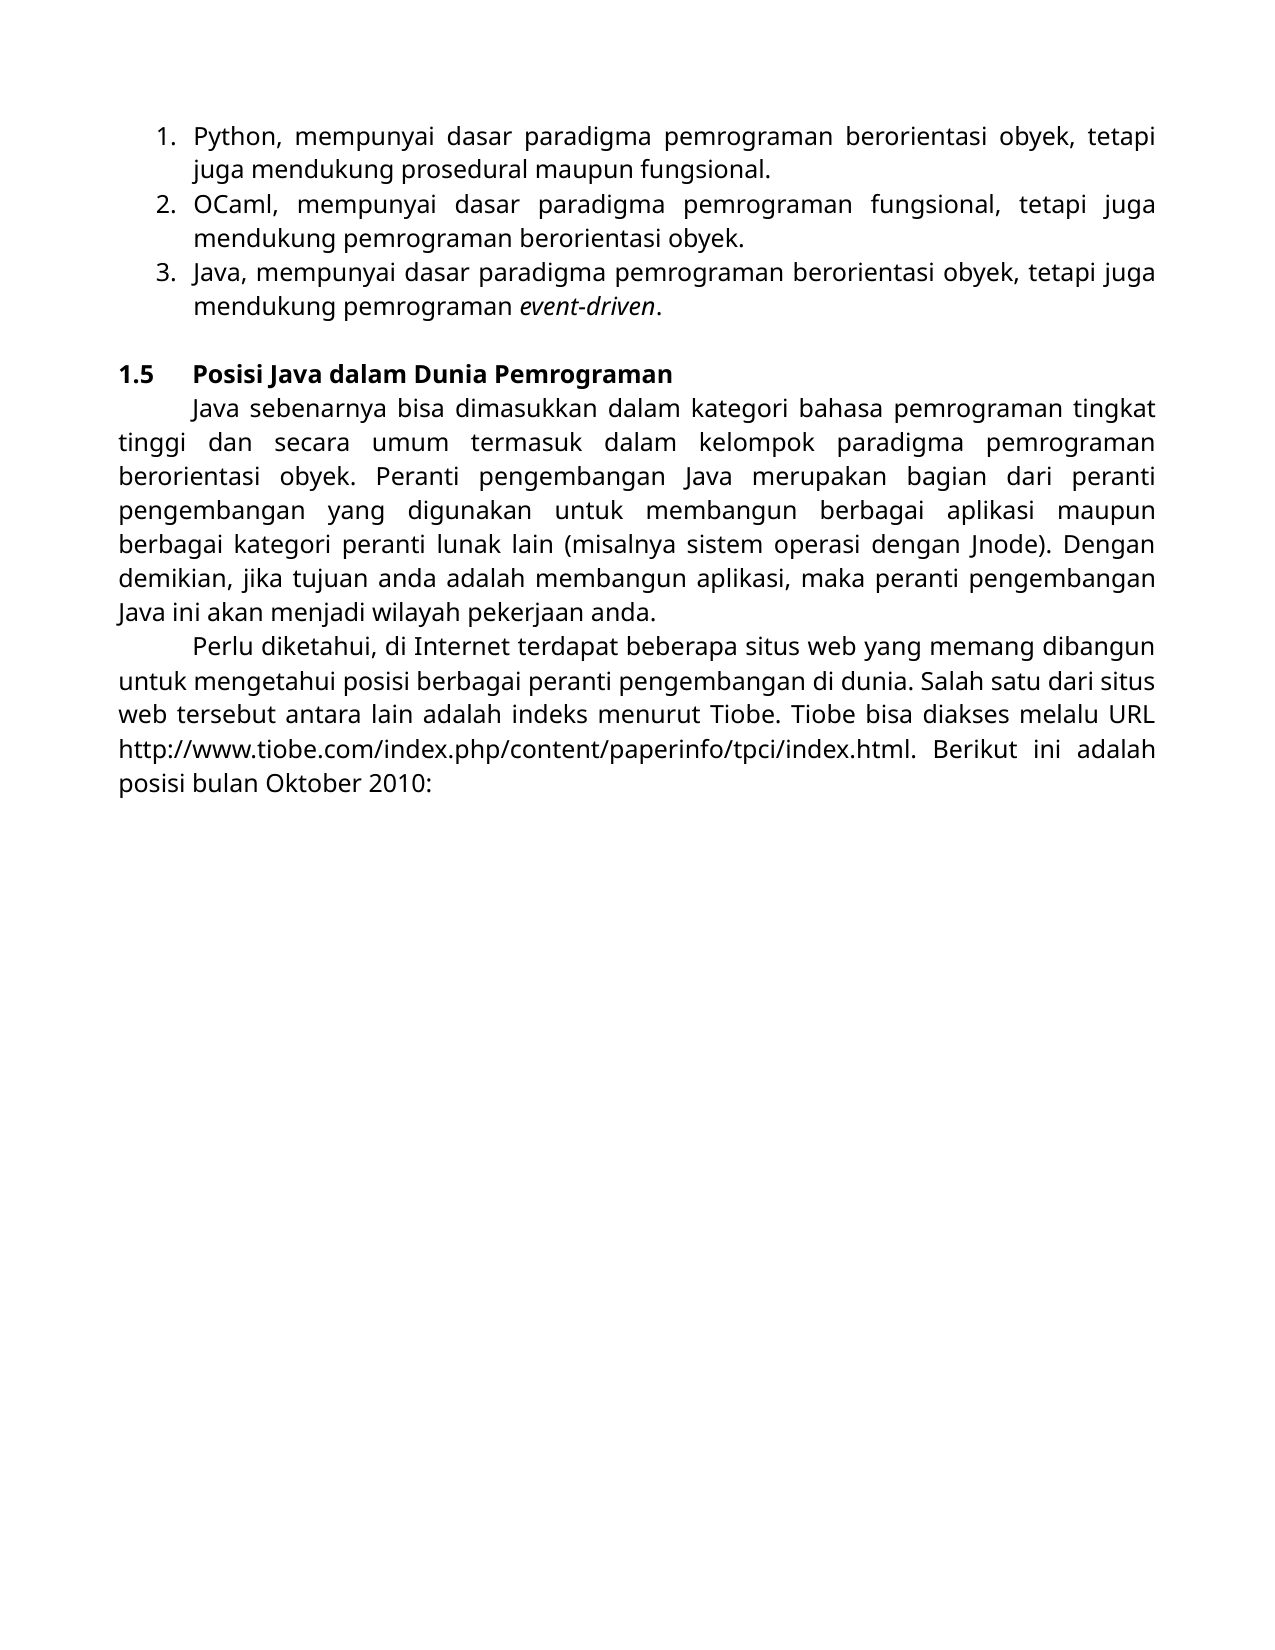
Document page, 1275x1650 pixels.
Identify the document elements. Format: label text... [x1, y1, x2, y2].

list Python, mempunyai dasar paradigma pemrograman berorientasi obyek, tetapi juga mendukung prosedural maupun fungsional. [156, 118, 1157, 186]
text 1.5 Posisi Java dalam Dunia Pemrograman [118, 357, 1157, 391]
list OCaml, mempunyai dasar paradigma pemrograman fungsional, tetapi juga mendukung pemrograman berorientasi obyek. [156, 186, 1157, 254]
text Perlu diketahui, di Internet terdapat beberapa situs web yang memang dibangun untuk mengetahui posisi berbagai peranti pengembangan di dunia. Salah satu dari situs web tersebut antara lain adalah indeks menurut Tiobe. Tiobe bisa diakses melalu URL http://www.tiobe.com/index.php/content/paperinfo/tpci/index.html. Berikut ini adalah posisi bulan Oktober 2010: [118, 629, 1157, 799]
list Java, mempunyai dasar paradigma pemrograman berorientasi obyek, tetapi juga mendukung pemrograman event-driven. [156, 254, 1157, 322]
text Java sebenarnya bisa dimasukkan dalam kategori bahasa pemrograman tingkat tinggi dan secara umum termasuk dalam kelompok paradigma pemrograman berorientasi obyek. Peranti pengembangan Java merupakan bagian dari peranti pengembangan yang digunakan untuk membangun berbagai aplikasi maupun berbagai kategori peranti lunak lain (misalnya sistem operasi dengan Jnode). Dengan demikian, jika tujuan anda adalah membangun aplikasi, maka peranti pengembangan Java ini akan menjadi wilayah pekerjaan anda. [118, 391, 1157, 629]
